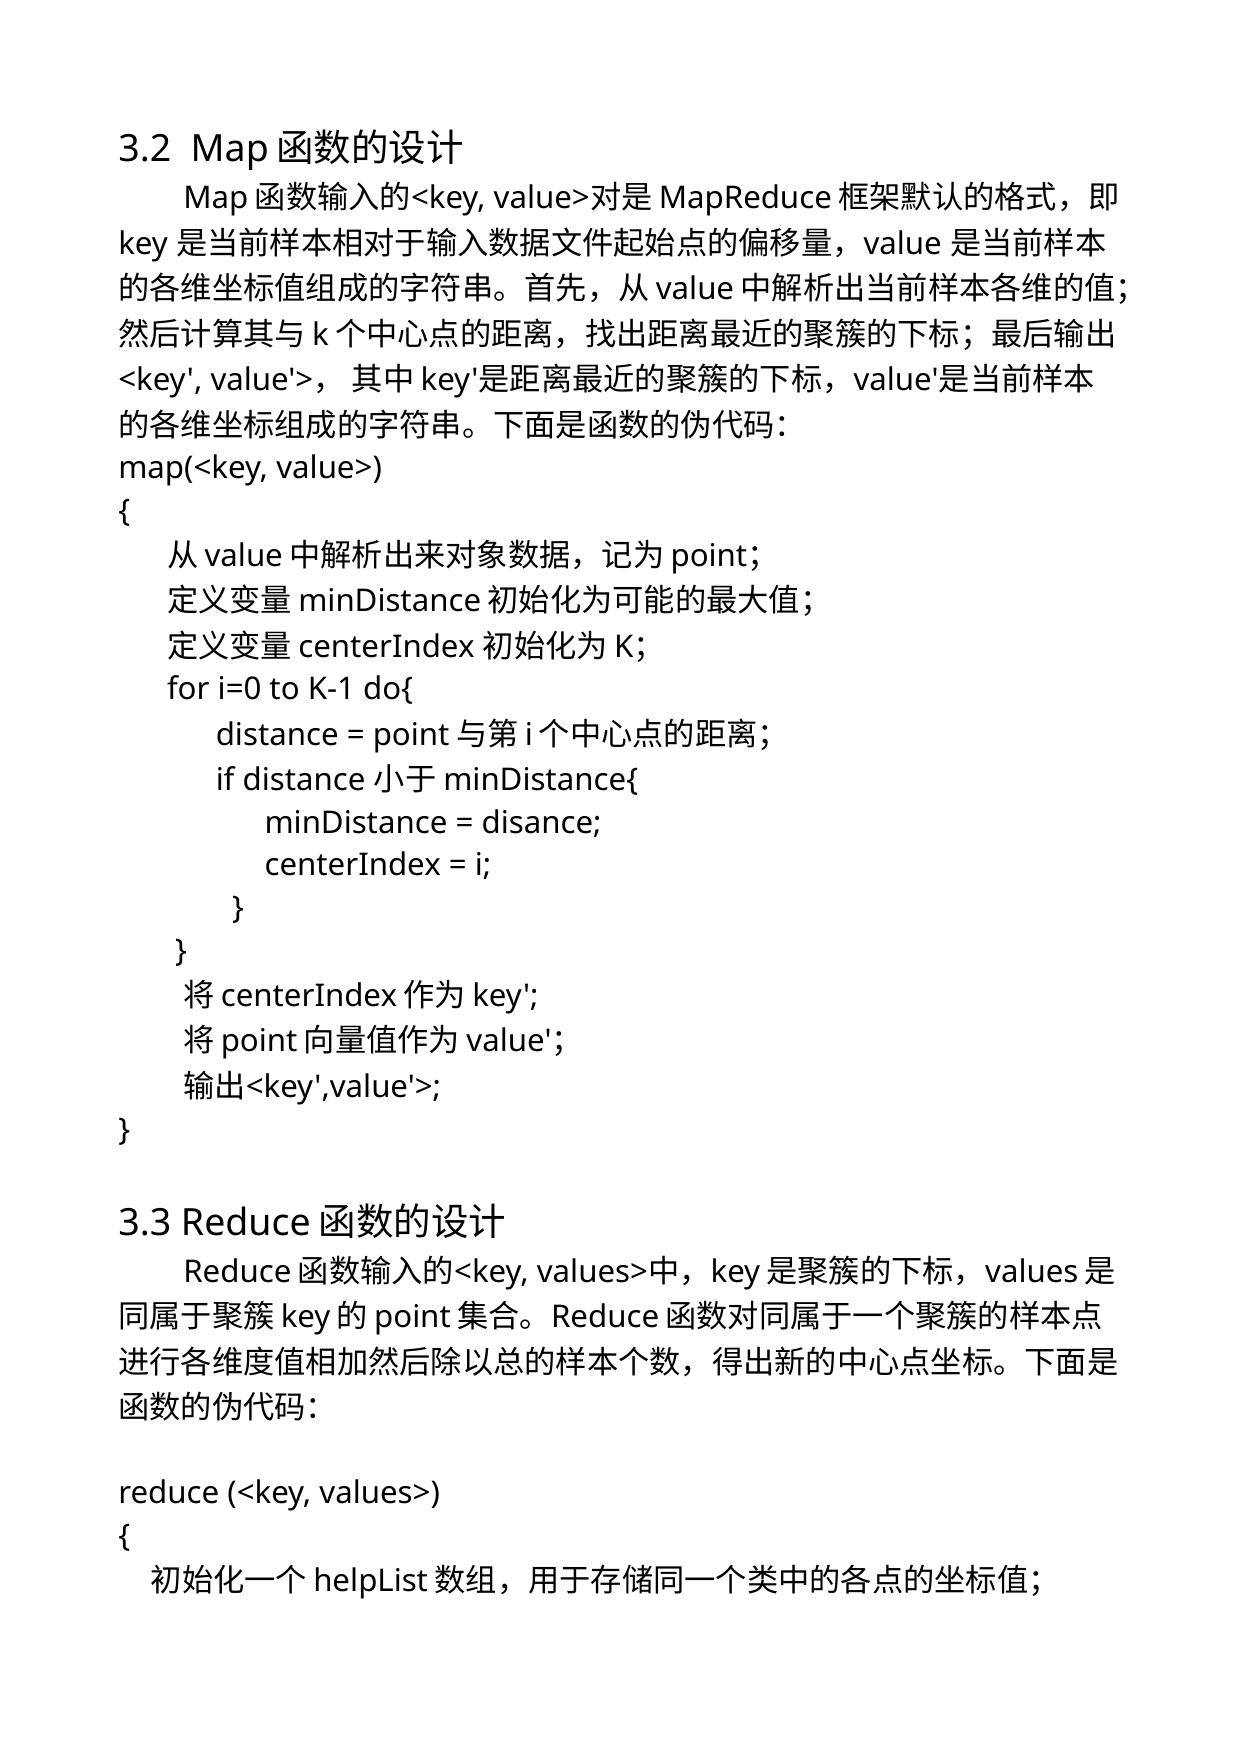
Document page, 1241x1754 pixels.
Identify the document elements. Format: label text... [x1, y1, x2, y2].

text 将centerIndex作为key'; [118, 970, 1122, 1016]
text 定义变量centerIndex 初始化为K； [118, 621, 1122, 666]
text 定义变量minDistance初始化为可能的最大值； [118, 576, 1122, 621]
text for i=0 to K-1 do{ [118, 666, 1122, 709]
text } [118, 885, 1122, 928]
text } [118, 928, 1122, 970]
text if distance 小于 minDistance{ [118, 754, 1122, 800]
text 将point向量值作为value'； [118, 1016, 1122, 1061]
text 输出<key',value'>; [118, 1061, 1122, 1106]
text { [118, 487, 1122, 530]
text } [118, 1106, 1122, 1149]
text Map函数输入的<key, value>对是MapReduce框架默认的格式，即key 是当前样本相对于输入数据文件起始点的偏移量，value 是当前样本的各维坐标值组成的字符串。首先，从value中解析出当前样本各维的值；然后计算其与k个中心点的距离，找出距离最近的聚簇的下标；最后输出<key', value'>， 其中key'是距离最近的聚簇的下标，value'是当前样本的各维坐标组成的字符串。下面是函数的伪代码： [118, 173, 1122, 445]
text 从value中解析出来对象数据，记为point； [118, 530, 1122, 576]
text reduce (<key, values>) [118, 1470, 1122, 1513]
text minDistance = disance; [118, 800, 1122, 842]
text 初始化一个helpList数组，用于存储同一个类中的各点的坐标值； [118, 1555, 1122, 1601]
text centerIndex = i; [118, 842, 1122, 885]
text distance = point与第i个中心点的距离； [118, 709, 1122, 754]
text Reduce函数输入的<key, values>中，key是聚簇的下标，values是同属于聚簇key的point集合。Reduce函数对同属于一个聚簇的样本点进行各维度值相加然后除以总的样本个数，得出新的中心点坐标。下面是函数的伪代码： [118, 1246, 1122, 1427]
text { [118, 1513, 1122, 1555]
text 3.3 Reduce函数的设计 [118, 1192, 1122, 1246]
text map(<key, value>) [118, 445, 1122, 487]
text 3.2 Map函数的设计 [118, 118, 1122, 173]
